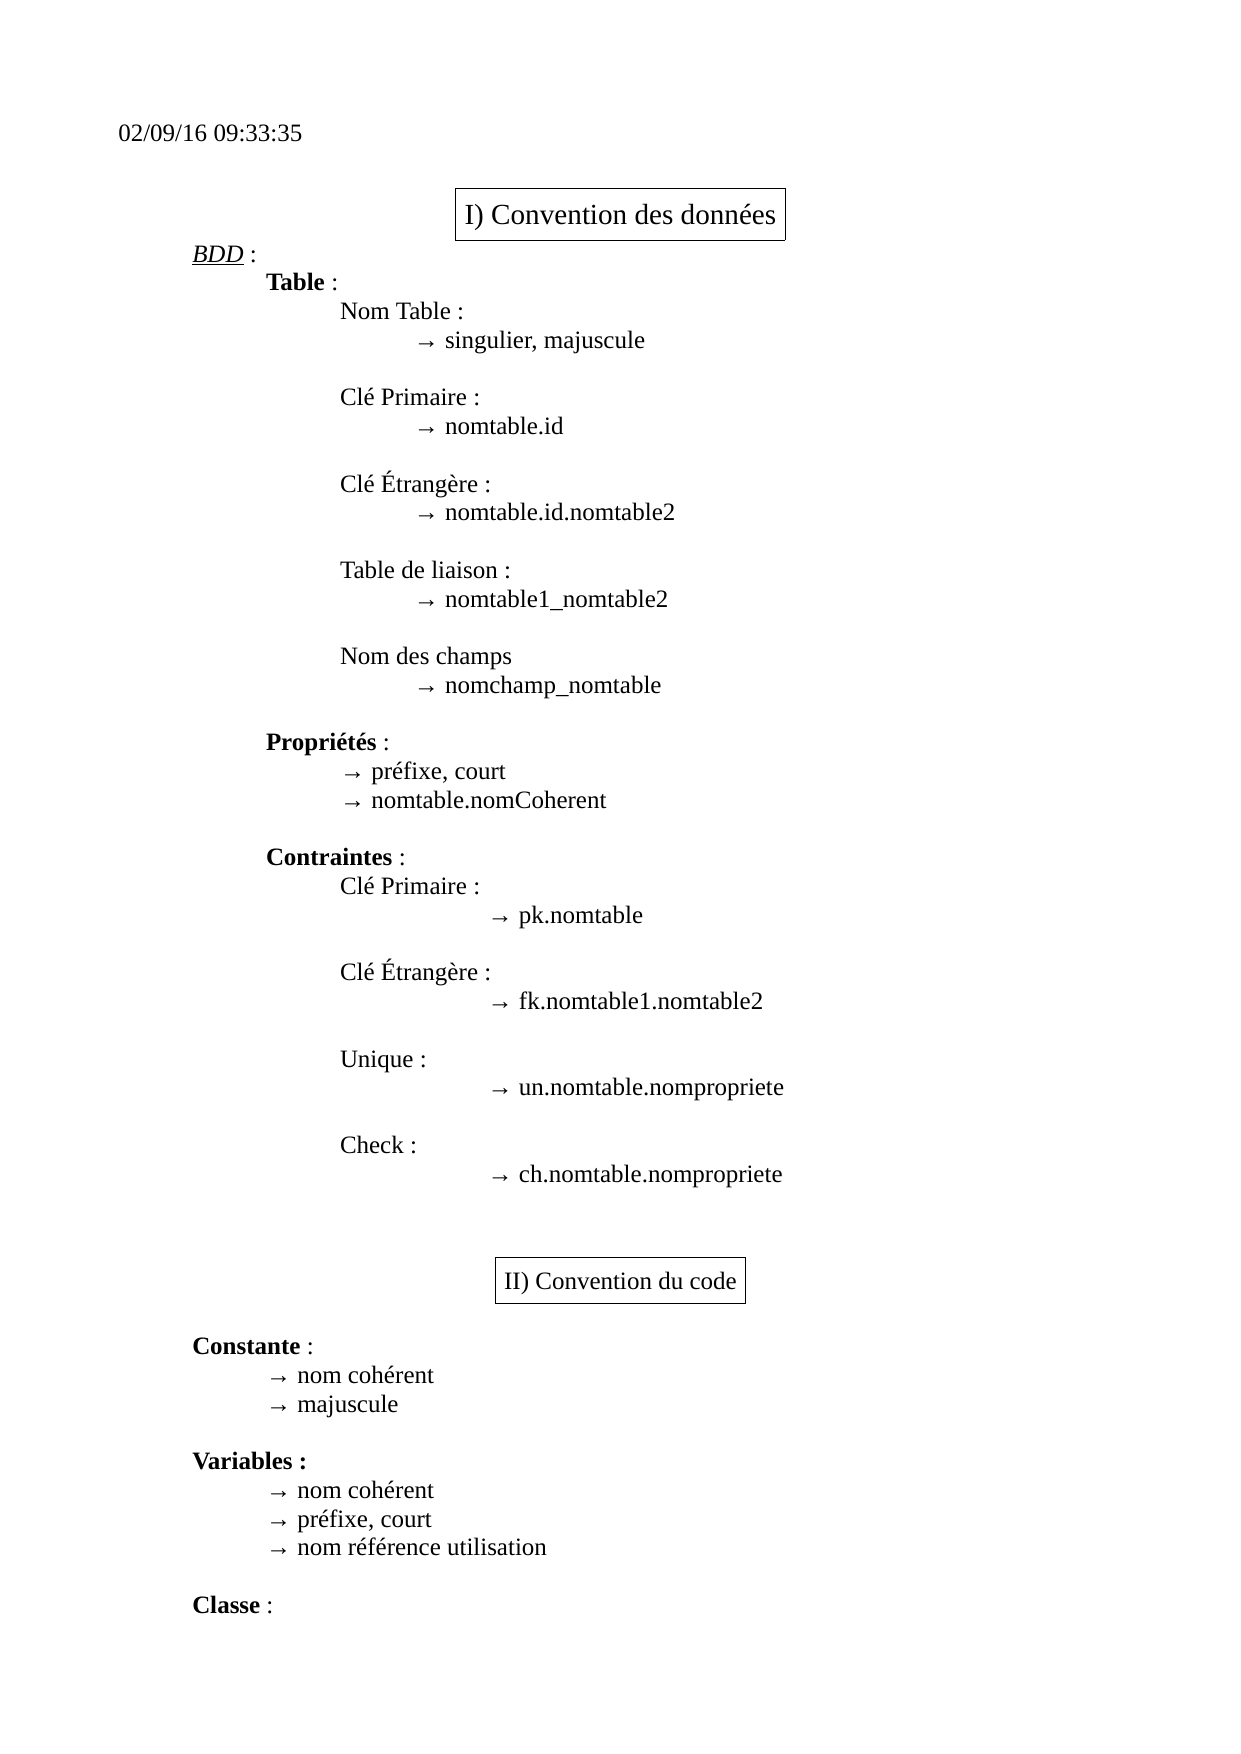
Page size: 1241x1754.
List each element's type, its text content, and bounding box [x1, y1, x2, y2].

text Clé Primaire : [118, 871, 1122, 900]
text → pk.nomtable [118, 900, 1122, 929]
text → nomtable.id [118, 411, 1122, 440]
text → singulier, majuscule [118, 325, 1122, 354]
text → un.nomtable.nompropriete [118, 1072, 1122, 1101]
text → ch.nomtable.nompropriete [118, 1159, 1122, 1187]
text Clé Étrangère : [118, 957, 1122, 986]
text Clé Primaire : [118, 382, 1122, 411]
text II) Convention du code [504, 1266, 736, 1294]
text I) Convention des données [464, 197, 776, 231]
text → préfixe, court [118, 756, 1122, 785]
text Unique : [118, 1044, 1122, 1072]
text → nomtable.id.nomtable2 [118, 497, 1122, 526]
text Table : [118, 267, 1122, 296]
text → préfixe, court [118, 1504, 1122, 1532]
text Variables : [118, 1446, 1122, 1475]
text Classe : [118, 1590, 1122, 1619]
text Check : [118, 1130, 1122, 1159]
text Table de liaison : [118, 555, 1122, 584]
text → nomtable1_nomtable2 [118, 584, 1122, 612]
text BDD : [118, 239, 1122, 267]
text → nom cohérent [118, 1360, 1122, 1389]
text → fk.nomtable1.nomtable2 [118, 986, 1122, 1015]
text Nom des champs [118, 641, 1122, 670]
text → nom référence utilisation [118, 1532, 1122, 1561]
text → nom cohérent [118, 1475, 1122, 1504]
text → majuscule [118, 1389, 1122, 1417]
text Constante : [118, 1331, 1122, 1360]
text → nomchamp_nomtable [118, 670, 1122, 699]
text Contraintes : [118, 842, 1122, 871]
text Clé Étrangère : [118, 469, 1122, 497]
text Propriétés : [118, 727, 1122, 756]
text → nomtable.nomCoherent [118, 785, 1122, 814]
text Nom Table : [118, 296, 1122, 325]
